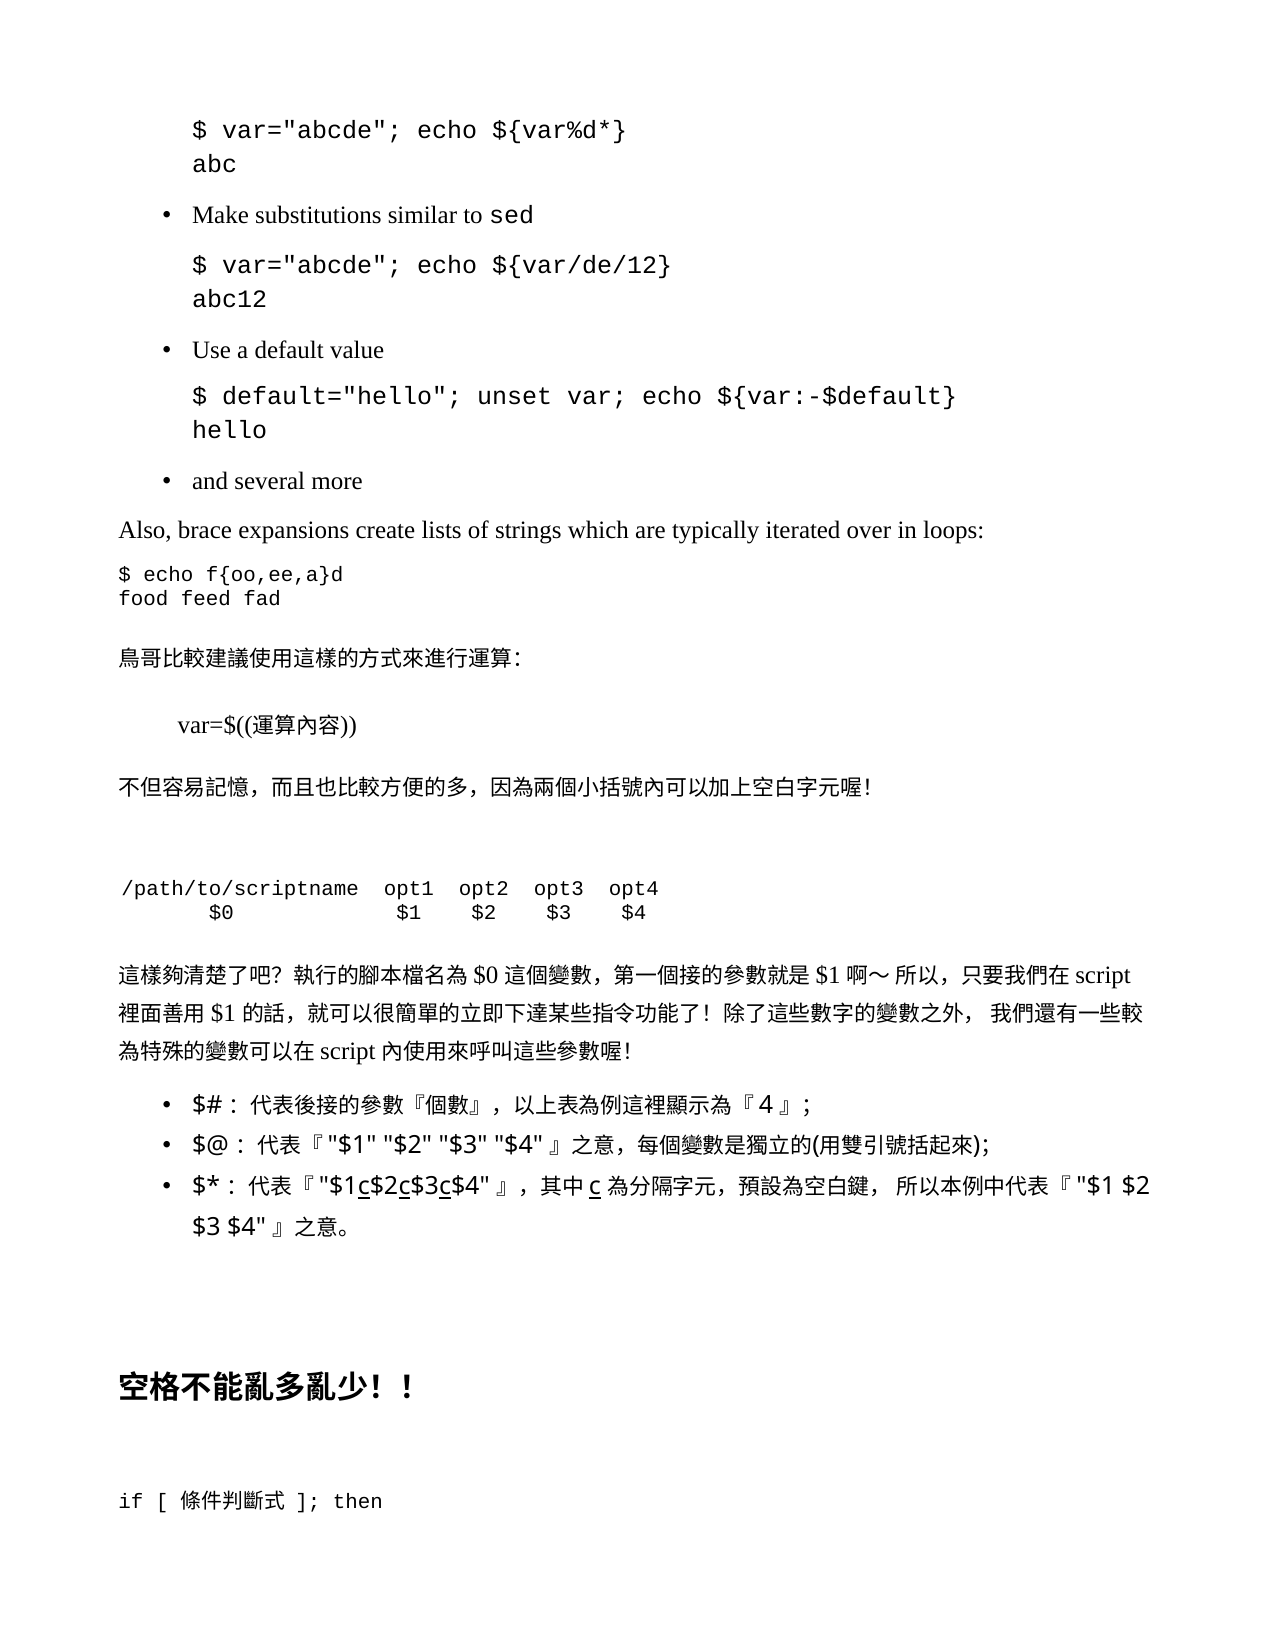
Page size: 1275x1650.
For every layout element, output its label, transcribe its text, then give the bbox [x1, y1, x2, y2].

text 不但容易記憶，而且也比較方便的多，因為兩個小括號內可以加上空白字元喔！ [118, 770, 1157, 801]
text 鳥哥比較建議使用這樣的方式來進行運算： [118, 641, 1157, 673]
list $* ：代表『 "$1c$2c$3c$4" 』，其中 c 為分隔字元，預設為空白鍵， 所以本例中代表『 "$1 $2 $3 $4" 』之意。 [162, 1168, 1157, 1243]
list $ var="abcde"; echo ${var/de/12} abc12 [162, 252, 1157, 314]
text if [ 條件判斷式 ]; then [118, 1484, 1157, 1514]
text food feed fad [118, 588, 1157, 612]
list Use a default value [162, 335, 1157, 363]
list $ var="abcde"; echo ${var%d*} abc [162, 118, 1157, 180]
text 空格不能亂多亂少！！ [118, 1362, 1157, 1407]
table_header /path/to/scriptname opt1 opt2 opt3 opt4 $0 $1 $2 $3 $4 [118, 875, 685, 958]
text $ echo f{oo,ee,a}d [118, 564, 1157, 588]
text 這樣夠清楚了吧？執行的腳本檔名為 $0 這個變數，第一個接的參數就是 $1 啊～ 所以，只要我們在 script 裡面善用 $1 的話，就可以很簡單的立即下達某些指令功能了！除了這些數字的變數之外， 我們還有一些較為特殊的變數可以在 script 內使用來呼叫這些參數喔！ [118, 958, 1157, 1065]
list and several more [162, 466, 1157, 495]
list $# ：代表後接的參數『個數』，以上表為例這裡顯示為『 4 』； [162, 1086, 1157, 1120]
list Make substitutions similar to sed [162, 201, 1157, 231]
list $@ ：代表『 "$1" "$2" "$3" "$4" 』之意，每個變數是獨立的(用雙引號括起來)； [162, 1127, 1157, 1161]
text var=$((運算內容)) [177, 708, 1098, 740]
list $ default="hello"; unset var; echo ${var:-$default} hello [162, 384, 1157, 446]
text Also, brace expansions create lists of strings which are typically iterated over in loops: [118, 515, 1157, 544]
